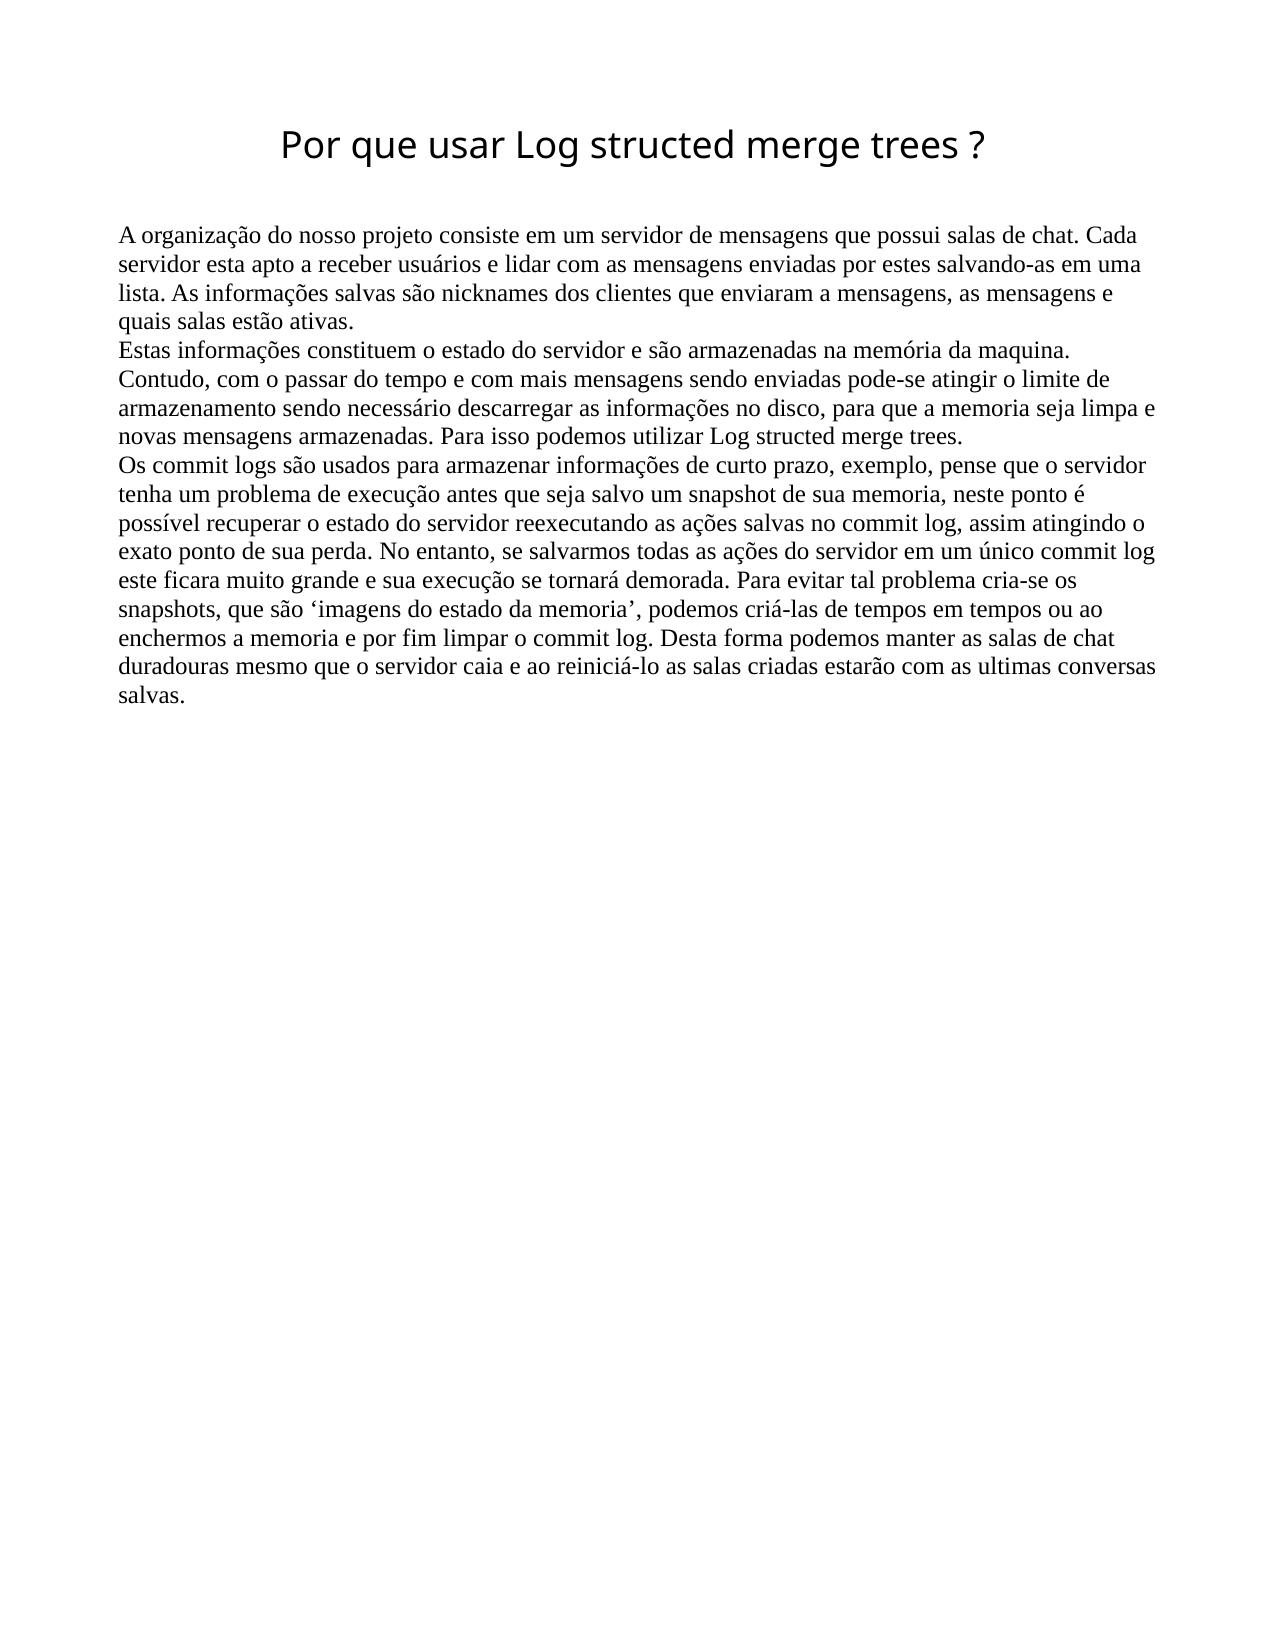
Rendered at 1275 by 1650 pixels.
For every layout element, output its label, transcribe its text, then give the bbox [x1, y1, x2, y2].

text Os commit logs são usados para armazenar informações de curto prazo, exemplo, pense que o servidor tenha um problema de execução antes que seja salvo um snapshot de sua memoria, neste ponto é possível recuperar o estado do servidor reexecutando as ações salvas no commit log, assim atingindo o exato ponto de sua perda. No entanto, se salvarmos todas as ações do servidor em um único commit log este ficara muito grande e sua execução se tornará demorada. Para evitar tal problema cria-se os snapshots, que são ‘imagens do estado da memoria’, podemos criá-las de tempos em tempos ou ao enchermos a memoria e por fim limpar o commit log. Desta forma podemos manter as salas de chat duradouras mesmo que o servidor caia e ao reiniciá-lo as salas criadas estarão com as ultimas conversas salvas. [118, 450, 1157, 709]
text A organização do nosso projeto consiste em um servidor de mensagens que possui salas de chat. Cada servidor esta apto a receber usuários e lidar com as mensagens enviadas por estes salvando-as em uma lista. As informações salvas são nicknames dos clientes que enviaram a mensagens, as mensagens e quais salas estão ativas. [118, 220, 1157, 335]
text Por que usar Log structed merge trees ? [118, 118, 1157, 169]
text Estas informações constituem o estado do servidor e são armazenadas na memória da maquina. Contudo, com o passar do tempo e com mais mensagens sendo enviadas pode-se atingir o limite de armazenamento sendo necessário descarregar as informações no disco, para que a memoria seja limpa e novas mensagens armazenadas. Para isso podemos utilizar Log structed merge trees. [118, 335, 1157, 450]
